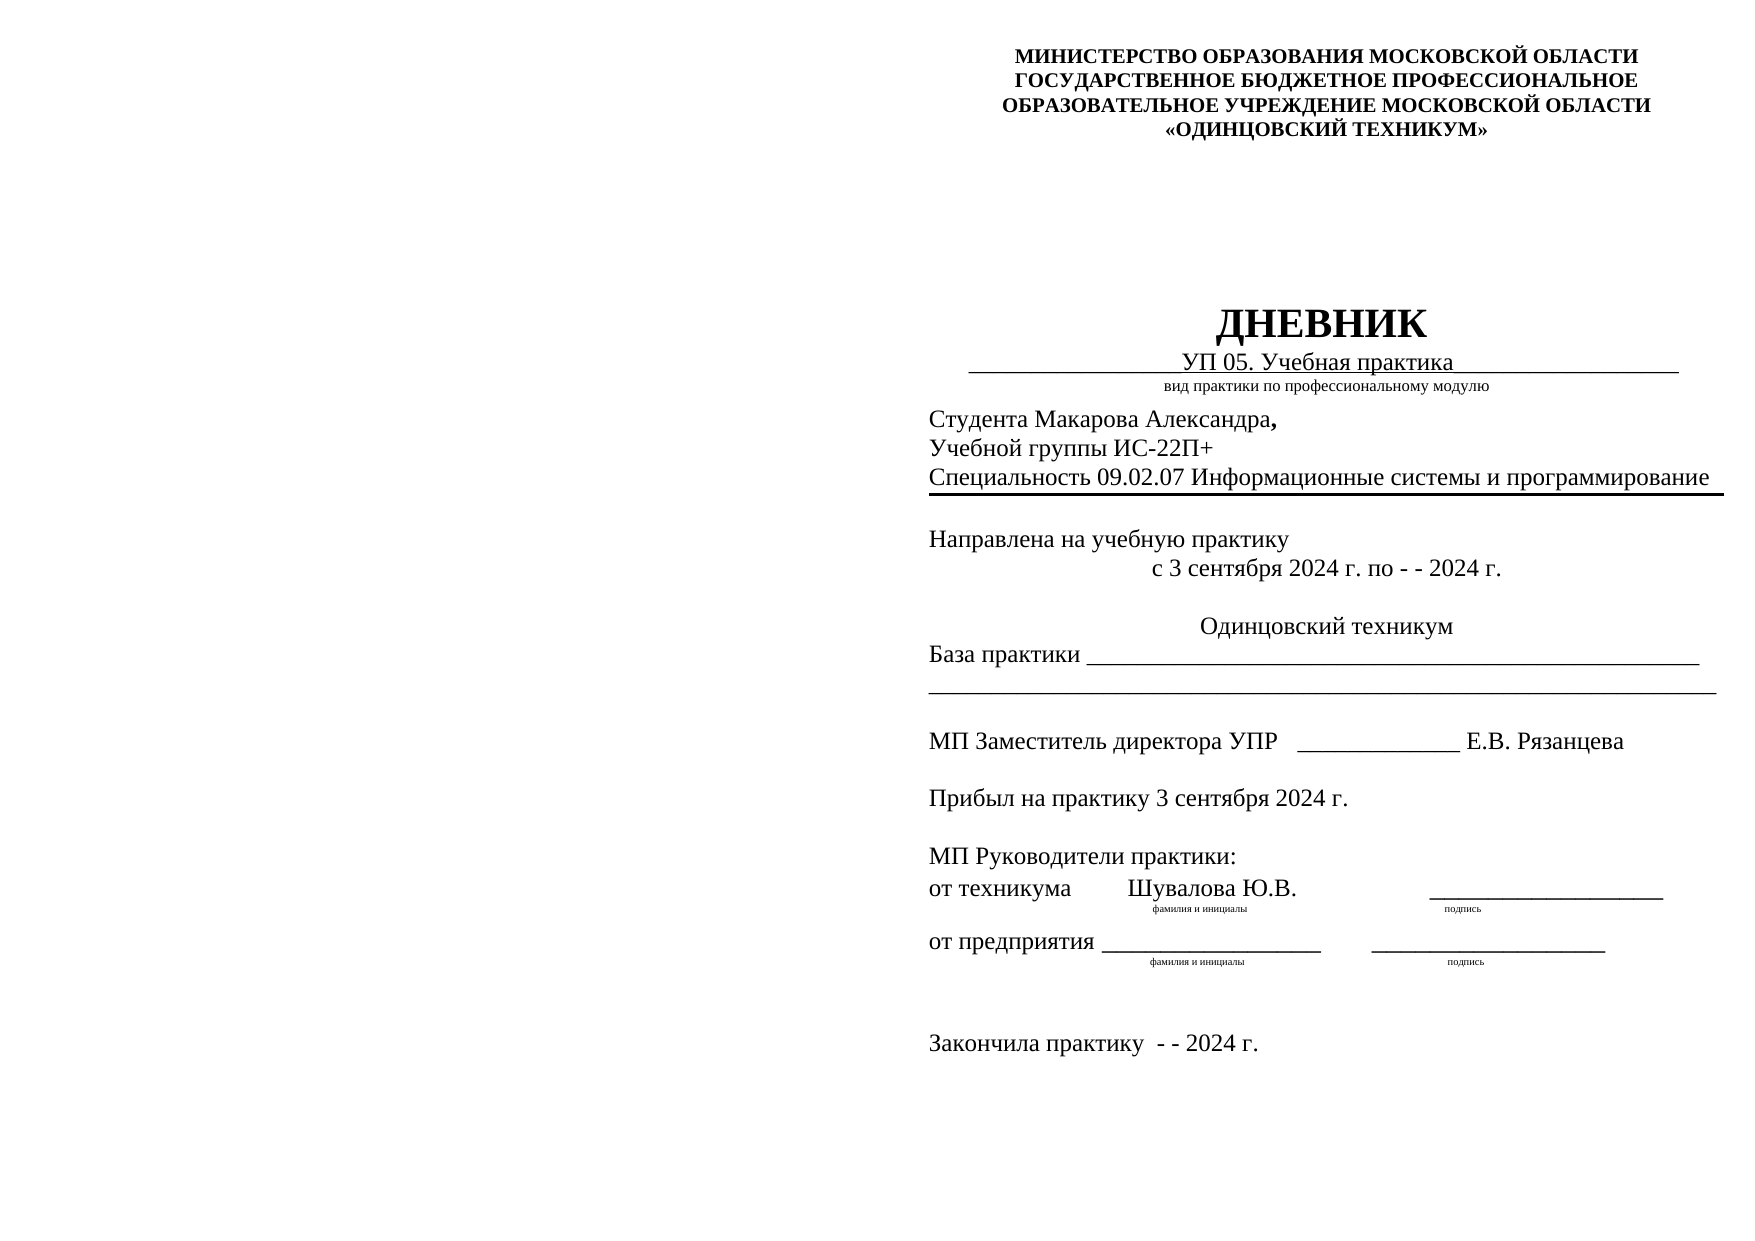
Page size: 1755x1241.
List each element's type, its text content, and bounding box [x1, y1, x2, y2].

text Закончила практику - - 2024 г. [929, 1028, 1724, 1056]
text ГОСУДАРСТВЕННОЕ БЮДЖЕТНОЕ ПРОФЕССИОНАЛЬНОЕ [929, 68, 1724, 92]
text Студента Макарова Александра, [929, 404, 1724, 433]
text «ОДИНЦОВСКИЙ ТЕХНИКУМ» [929, 117, 1724, 141]
text МП Заместитель директора УПР _____________ Е.В. Рязанцева [929, 726, 1724, 754]
text Прибыл на практику 3 сентября 2024 г. [929, 783, 1724, 812]
text вид практики по профессиональному модулю [929, 376, 1724, 404]
subtitle МИНИСТЕРСТВО ОБРАЗОВАНИЯ МОСКОВСКОЙ ОБЛАСТИ [929, 44, 1724, 68]
text фамилия и инициалы подпись [1076, 956, 1724, 975]
text Учебной группы ИС-22П+ Специальность 09.02.07 Информационные системы и программирование [929, 433, 1724, 493]
text База практики _________________________________________________ [929, 639, 1724, 668]
text ДНЕВНИК [929, 299, 1724, 347]
text МП Руководители практики: [929, 841, 1724, 869]
text от техникума Шувалова Ю.В. ________________ [929, 869, 1724, 903]
text Направлена на учебную практику [929, 524, 1724, 553]
text ОБРАЗОВАТЕЛЬНОЕ УЧРЕЖДЕНИЕ МОСКОВСКОЙ ОБЛАСТИ [929, 92, 1724, 117]
text _________________УП 05. Учебная практика__________________ [929, 347, 1724, 376]
text с 3 сентября 2024 г. по - - 2024 г. [929, 553, 1724, 582]
text _______________________________________________________________ [929, 668, 1724, 697]
text Одинцовский техникум [929, 611, 1724, 639]
text фамилия и инициалы подпись [1076, 903, 1724, 922]
text от предприятия _______________ ________________ [929, 922, 1724, 956]
